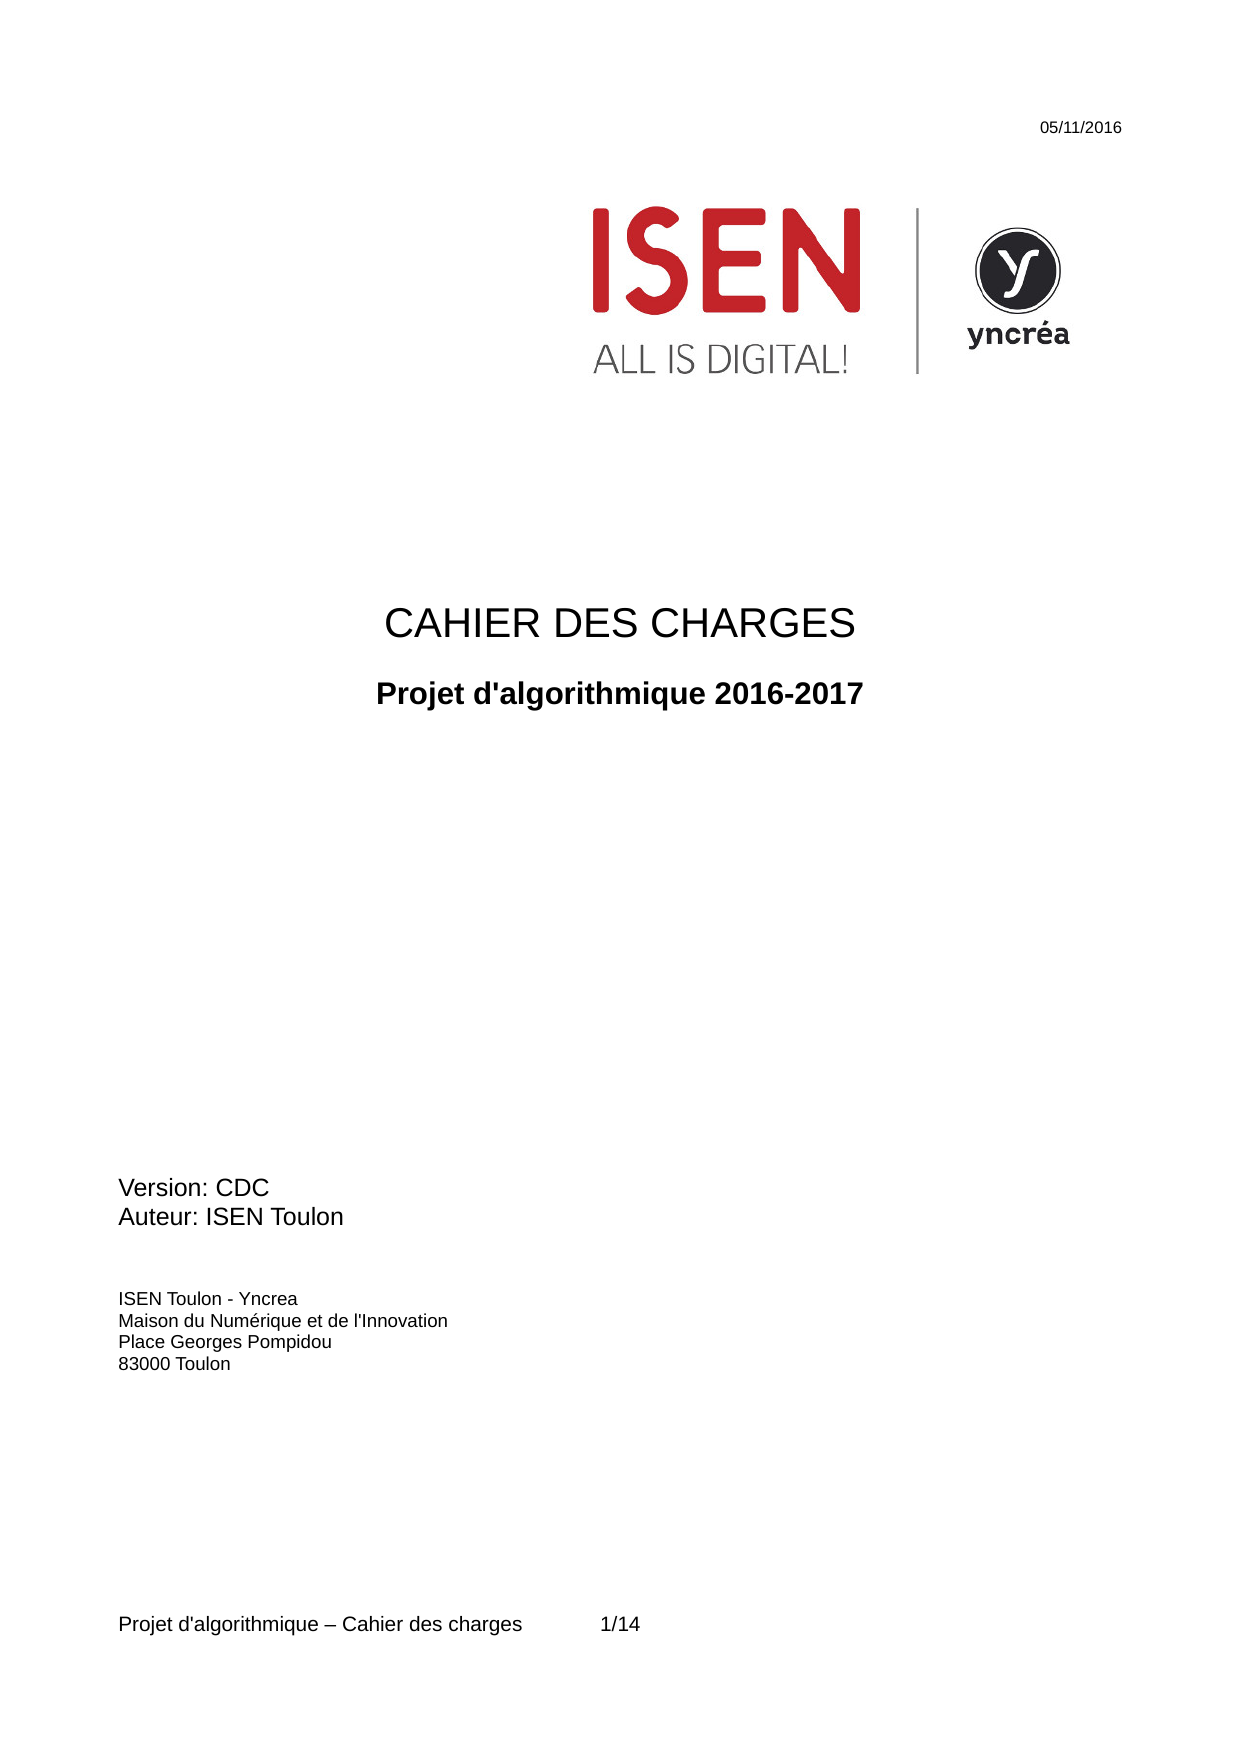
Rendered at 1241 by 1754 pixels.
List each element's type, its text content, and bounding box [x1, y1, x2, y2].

text Version: CDC [118, 1173, 1122, 1202]
picture [541, 168, 1120, 405]
text 83000 Toulon [118, 1353, 1122, 1374]
text ISEN Toulon - Yncrea Maison du Numérique et de l'Innovation Place Georges Pompidou [118, 1288, 1122, 1353]
text CAHIER DES CHARGES [118, 598, 1122, 646]
text Projet d'algorithmique 2016-2017 [118, 675, 1122, 711]
text Auteur: ISEN Toulon [118, 1202, 1122, 1231]
